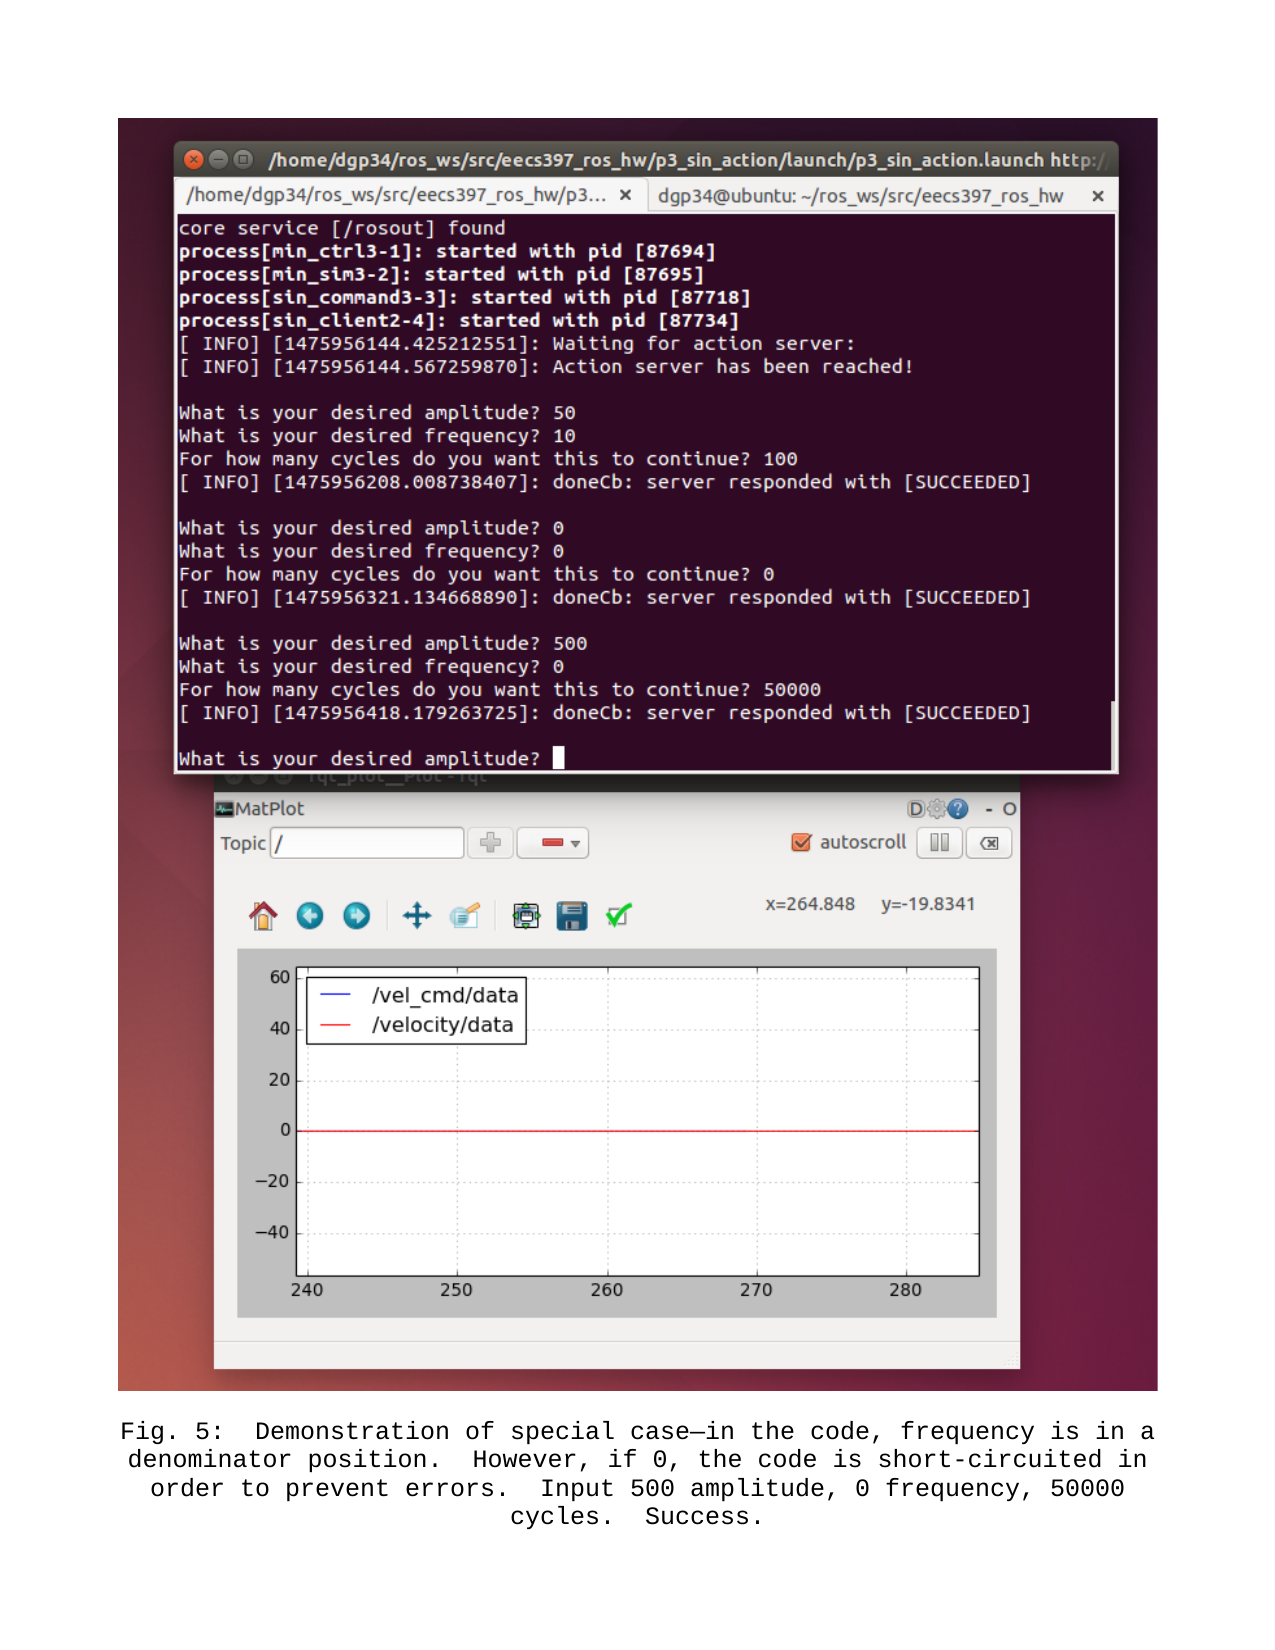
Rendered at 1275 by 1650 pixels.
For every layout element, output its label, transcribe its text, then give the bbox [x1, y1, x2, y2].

text Fig. 5: Demonstration of special case—in the code, frequency is in a denominator position. However, if 0, the code is short-circuited in order to prevent errors. Input 500 amplitude, 0 frequency, 50000 cycles. Success. [118, 1418, 1157, 1532]
picture [118, 118, 1158, 1391]
